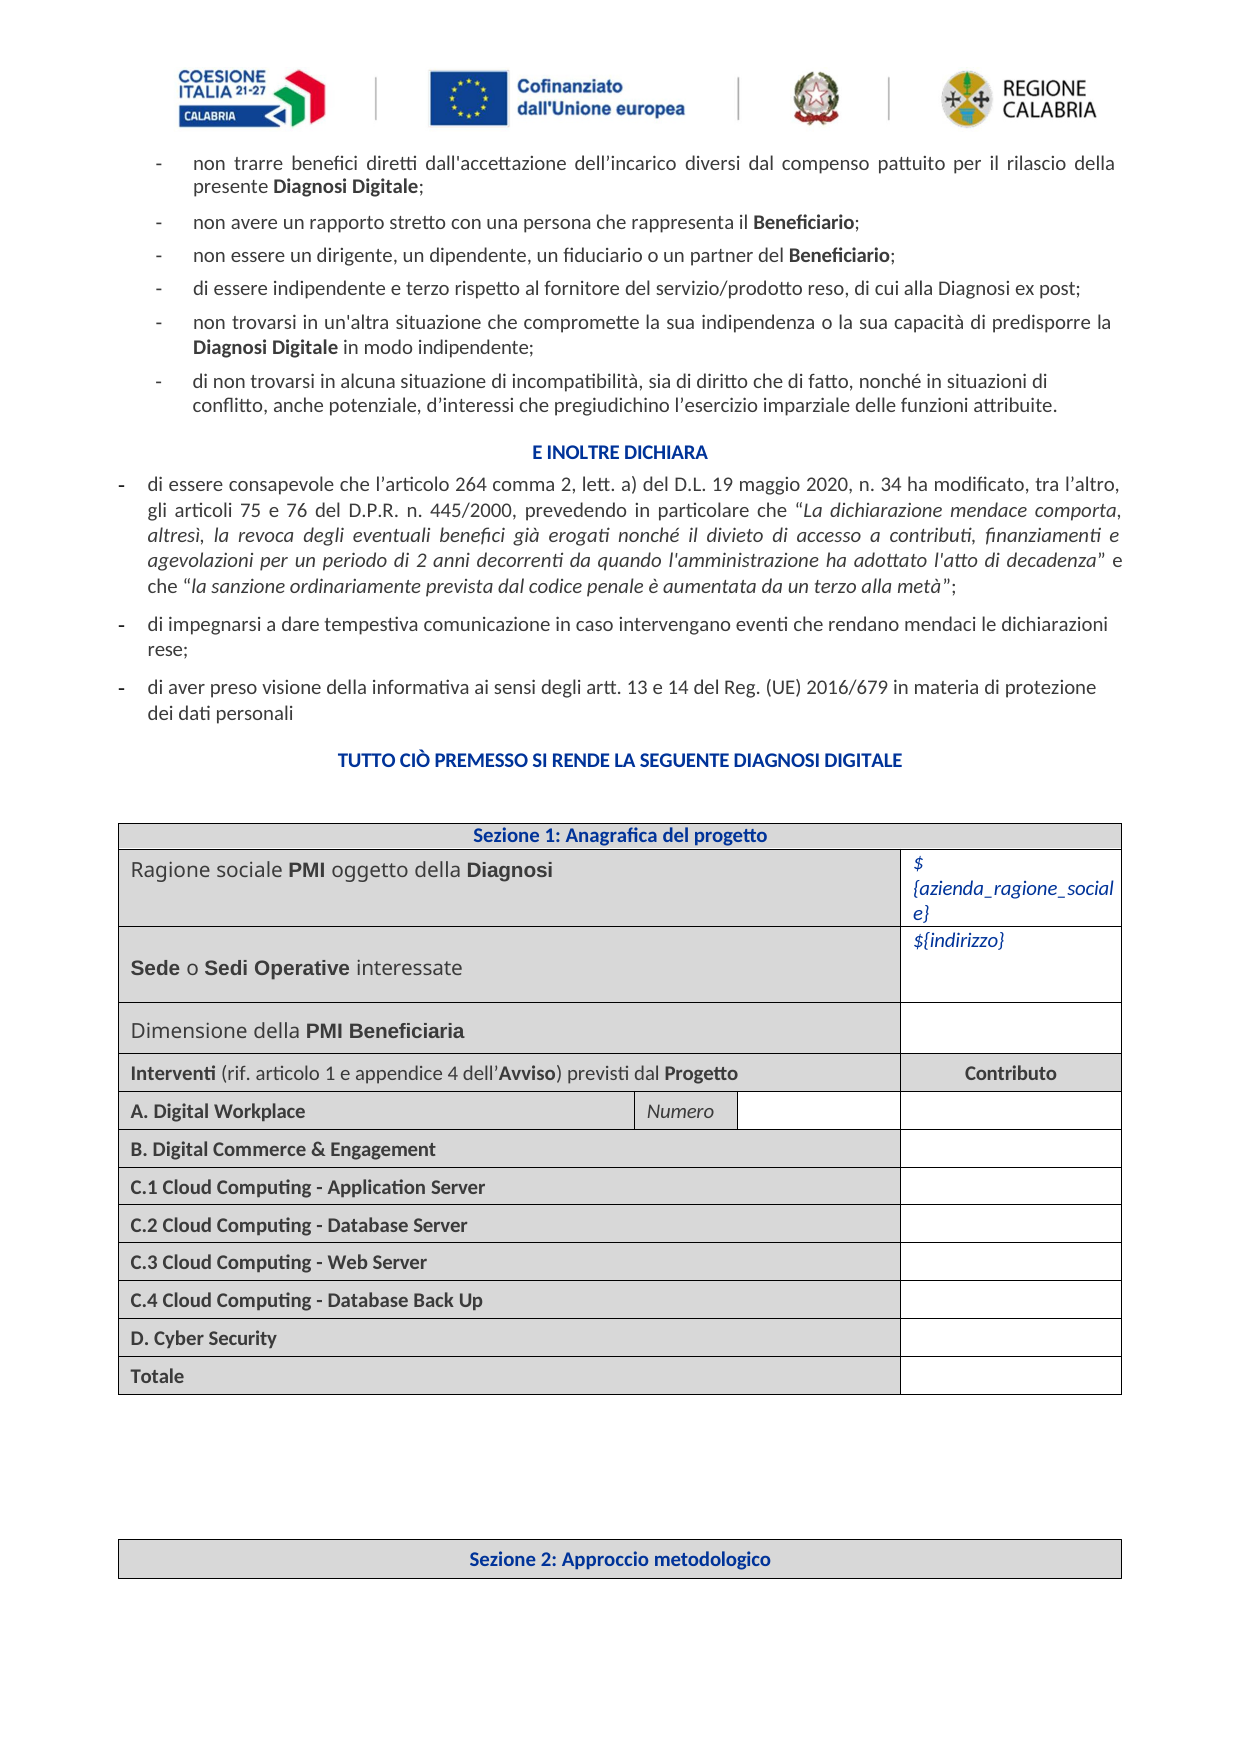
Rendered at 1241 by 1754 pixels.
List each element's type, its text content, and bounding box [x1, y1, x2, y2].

table_cell Dimensione della PMI Beneficiaria [119, 1003, 900, 1053]
table_cell D. Cyber Security [119, 1319, 900, 1356]
table_cell Ragione sociale PMI oggetto della Diagnosi [119, 850, 900, 926]
table_cell [901, 1243, 1121, 1280]
table_cell [901, 1319, 1121, 1356]
list non trarre benefici diretti dall'accettazione dell’incarico diversi dal compenso pattuito per il rilascio della presente Diagnosi Digitale; [155, 150, 1122, 199]
table_cell C.3 Cloud Computing - Web Server [119, 1243, 900, 1280]
table_cell Contributo [901, 1054, 1121, 1091]
list di essere indipendente e terzo rispetto al fornitore del servizio/prodotto reso, di cui alla Diagnosi ex post; [155, 273, 1137, 302]
table_cell Sede o Sedi Operative interessate [119, 927, 900, 1002]
list non trovarsi in un'altra situazione che compromette la sua indipendenza o la sua capacità di predisporre la [155, 307, 1137, 335]
table_cell [901, 1168, 1121, 1204]
table_cell C.4 Cloud Computing - Database Back Up [119, 1281, 900, 1318]
list di impegnarsi a dare tempestiva comunicazione in caso intervengano eventi che rendano mendaci le dichiarazioni rese; [118, 611, 1109, 662]
text Diagnosi Digitale in modo indipendente; [193, 335, 1137, 359]
table_cell Interventi (rif. articolo 1 e appendice 4 dell’Avviso) previsti dal Progetto [119, 1054, 900, 1091]
picture [173, 67, 1098, 132]
text Sezione 2: Approccio metodologico [118, 1546, 1122, 1571]
table_cell [738, 1092, 900, 1129]
table_cell ${indirizzo} [901, 927, 1121, 1002]
table_cell [901, 1130, 1121, 1167]
table_header Sezione 1: Anagrafica del progetto [119, 824, 1121, 848]
table_cell A. Digital Workplace [119, 1092, 634, 1129]
table_cell [901, 1205, 1121, 1242]
list di aver preso visione della informativa ai sensi degli artt. 13 e 14 del Reg. (UE) 2016/679 in materia di protezione dei dati personali [118, 674, 1122, 725]
table_cell [901, 1003, 1121, 1053]
table_cell [901, 1092, 1121, 1129]
table_cell [901, 1357, 1121, 1394]
list non essere un dirigente, un dipendente, un fiduciario o un partner del Beneficiario; [155, 240, 1137, 269]
table_cell ${azienda_ragione_sociale} [901, 850, 1121, 926]
table_cell B. Digital Commerce & Engagement [119, 1130, 900, 1167]
table_cell C.2 Cloud Computing - Database Server [119, 1205, 900, 1242]
table_cell Numero [635, 1092, 737, 1129]
subtitle E INOLTRE DICHIARA [118, 439, 1122, 465]
list di non trovarsi in alcuna situazione di incompatibilità, sia di diritto che di fatto, nonché in situazioni di conflitto, anche potenziale, d’interessi che pregiudichino l’esercizio imparziale delle funzioni attribuite. [155, 368, 1122, 417]
table_cell [901, 1281, 1121, 1318]
table_cell Totale [119, 1357, 900, 1394]
list di essere consapevole che l’articolo 264 comma 2, lett. a) del D.L. 19 maggio 2020, n. 34 ha modificato, tra l’altro, gli articoli 75 e 76 del D.P.R. n. 445/2000, prevedendo in particolare che “La dichiarazione mendace comporta, altresì, la revoca degli eventuali benefici già erogati nonché il divieto di accesso a contributi, finanziamenti e agevolazioni per un periodo di 2 anni decorrenti da quando l'amministrazione ha adottato l'atto di decadenza” e che “la sanzione ordinariamente prevista dal codice penale è aumentata da un terzo alla metà”; [118, 471, 1122, 598]
list non avere un rapporto stretto con una persona che rappresenta il Beneficiario; [155, 207, 1137, 235]
subtitle TUTTO CIÒ PREMESSO SI RENDE LA SEGUENTE DIAGNOSI DIGITALE [118, 747, 1122, 773]
table_cell C.1 Cloud Computing - Application Server [119, 1168, 900, 1204]
